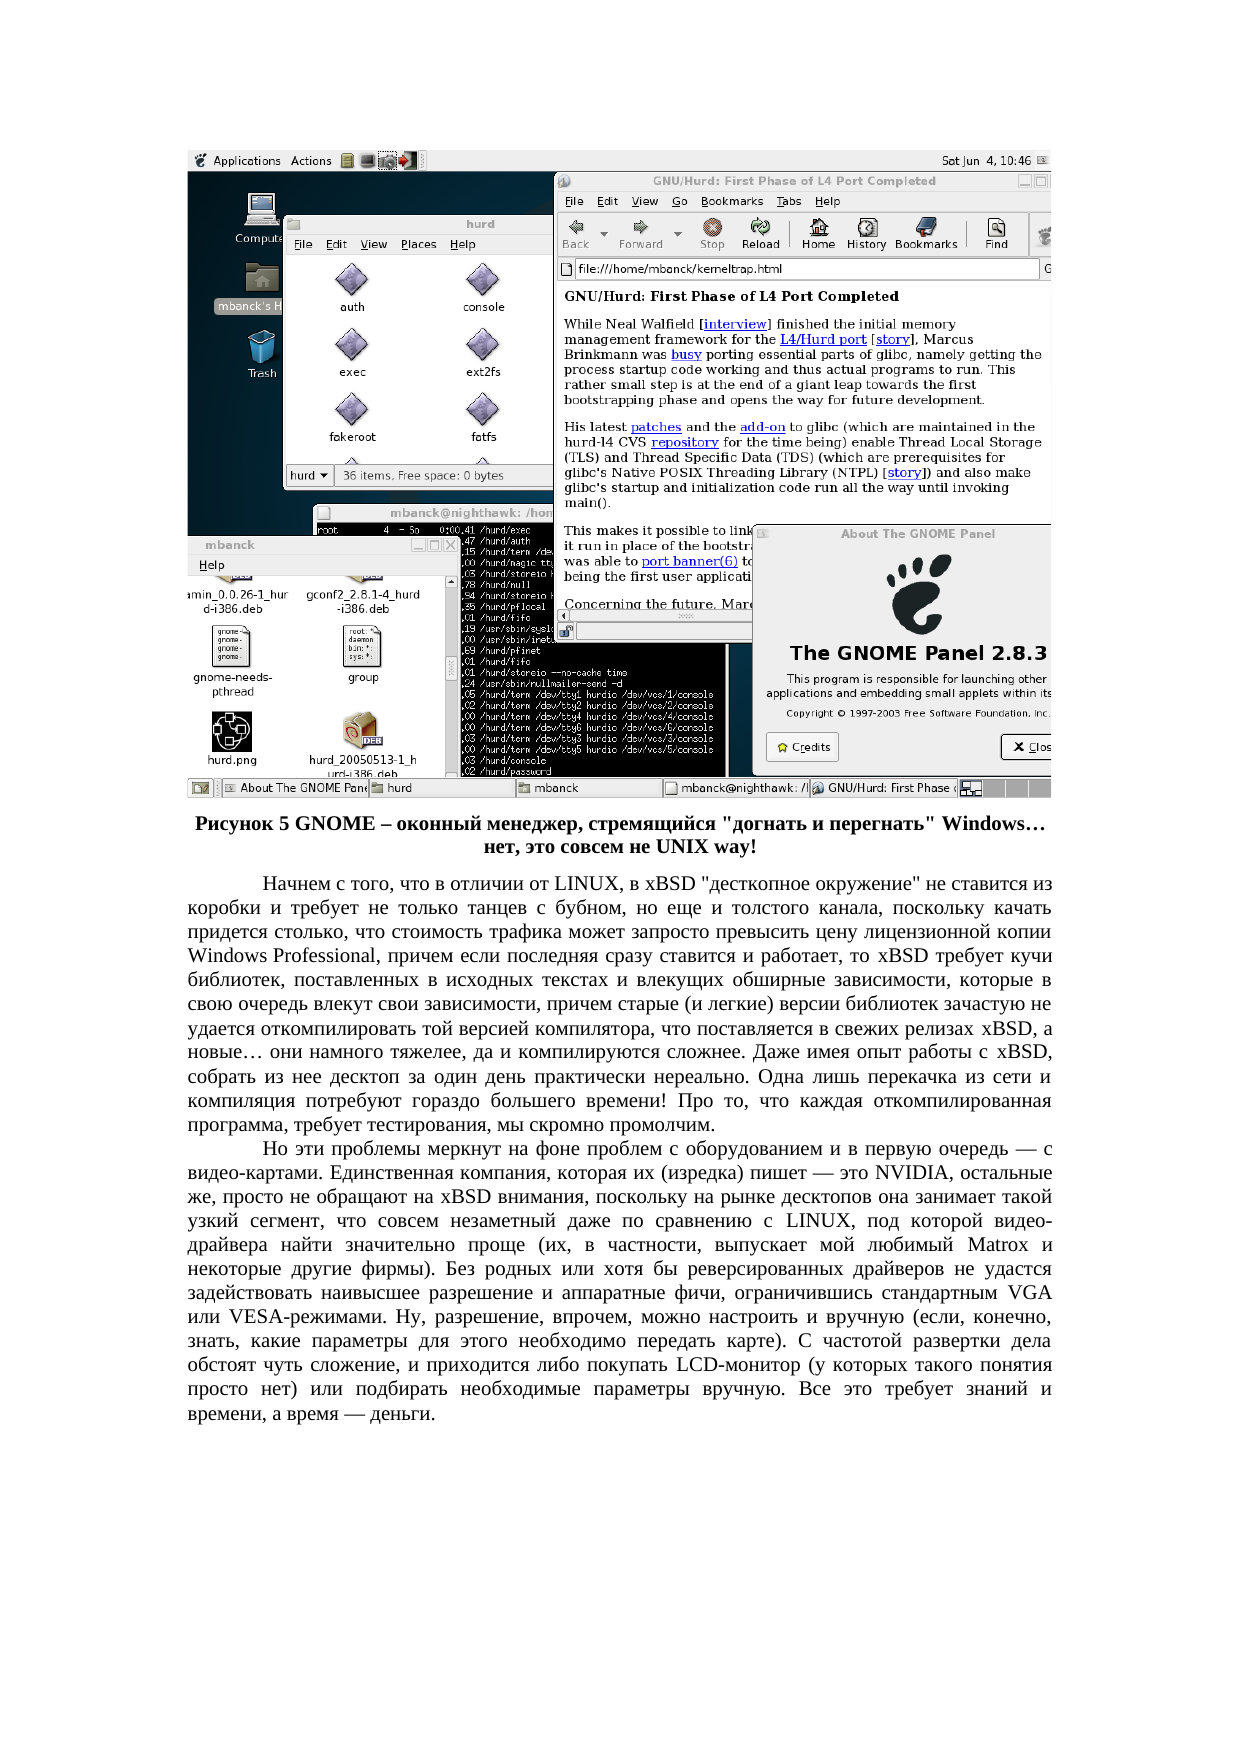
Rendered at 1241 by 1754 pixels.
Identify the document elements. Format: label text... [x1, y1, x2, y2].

text Но эти проблемы меркнут на фоне проблем с оборудованием и в первую очередь — с видео-картами. Единственная компания, которая их (изредка) пишет — это NVIDIA, остальные же, просто не обращают на xBSD внимания, поскольку на рынке десктопов она занимает такой узкий сегмент, что совсем незаметный даже по сравнению с LINUX, под которой видео-драйвера найти значительно проще (их, в частности, выпускает мой любимый Matrox и некоторые другие фирмы). Без родных или хотя бы реверсированных драйверов не удастся задействовать наивысшее разрешение и аппаратные фичи, ограничившись стандартным VGA или VESA-режимами. Ну, разрешение, впрочем, можно настроить и вручную (если, конечно, знать, какие параметры для этого необходимо передать карте). С частотой развертки дела обстоят чуть сложение, и приходится либо покупать LCD-монитор (у которых такого понятия просто нет) или подбирать необходимые параметры вручную. Все это требует знаний и времени, а время — деньги. [187, 1136, 1053, 1424]
picture [187, 150, 1052, 798]
text Рисунок 5 GNOME – оконный менеджер, стремящийся "догнать и перегнать" Windows… нет, это совсем не UNIX way! [187, 810, 1053, 858]
text Начнем с того, что в отличии от LINUX, в xBSD "десткопное окружение" не ставится из коробки и требует не только танцев с бубном, но еще и толстого канала, поскольку качать придется столько, что стоимость трафика может запросто превысить цену лицензионной копии Windows Professional, причем если последняя сразу ставится и работает, то xBSD требует кучи библиотек, поставленных в исходных текстах и влекущих обширные зависимости, которые в свою очередь влекут свои зависимости, причем старые (и легкие) версии библиотек зачастую не удается откомпилировать той версией компилятора, что поставляется в свежих релизах xBSD, а новые… они намного тяжелее, да и компилируются сложнее. Даже имея опыт работы с xBSD, собрать из нее десктоп за один день практически нереально. Одна лишь перекачка из сети и компиляция потребуют гораздо большего времени! Про то, что каждая откомпилированная программа, требует тестирования, мы скромно промолчим. [187, 871, 1053, 1136]
